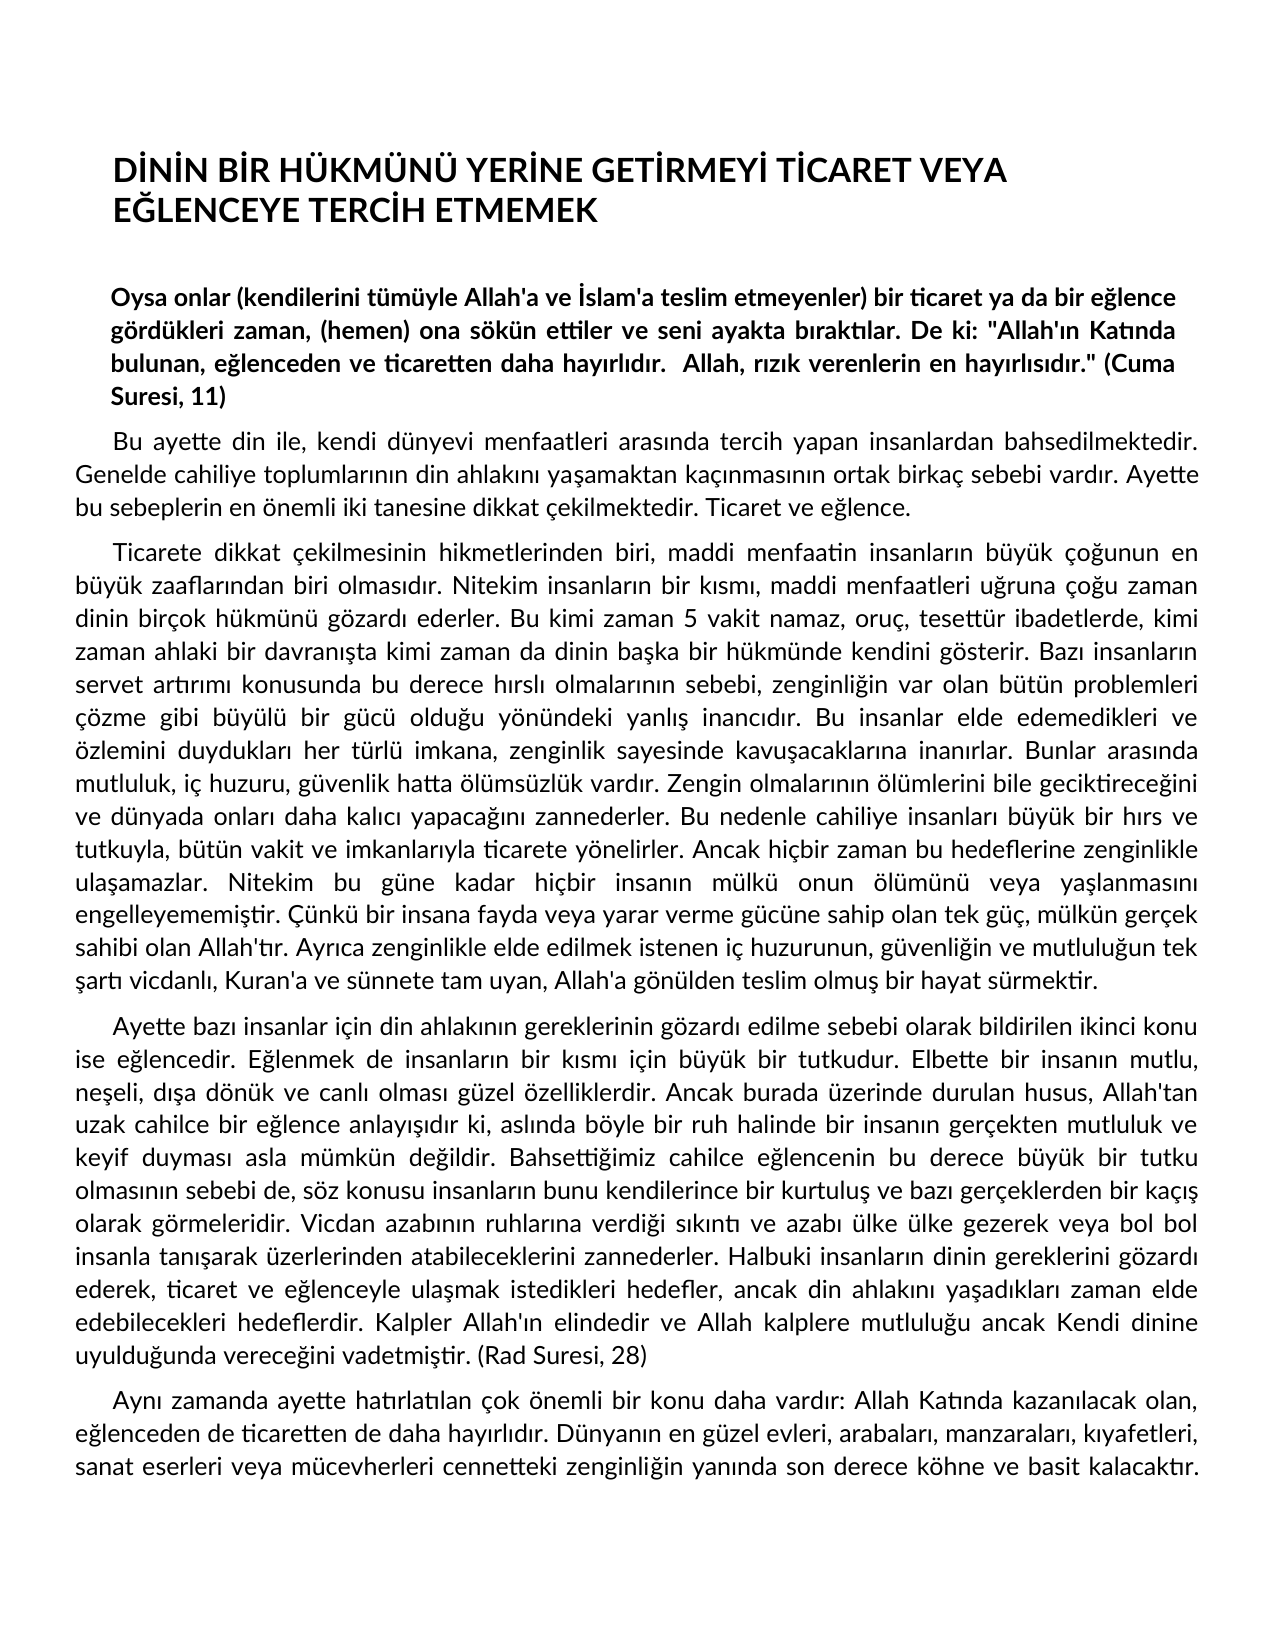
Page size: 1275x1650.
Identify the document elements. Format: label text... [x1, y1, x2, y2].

text Ayette bazı insanlar için din ahlakının gereklerinin gözardı edilme sebebi olarak bildirilen ikinci konu ise eğlencedir. Eğlenmek de insanların bir kısmı için büyük bir tutkudur. Elbette bir insanın mutlu, neşeli, dışa dönük ve canlı olması güzel özelliklerdir. Ancak burada üzerinde durulan husus, Allah'tan uzak cahilce bir eğlence anlayışıdır ki, aslında böyle bir ruh halinde bir insanın gerçekten mutluluk ve keyif duyması asla mümkün değildir. Bahsettiğimiz cahilce eğlencenin bu derece büyük bir tutku olmasının sebebi de, söz konusu insanların bunu kendilerince bir kurtuluş ve bazı gerçeklerden bir kaçış olarak görmeleridir. Vicdan azabının ruhlarına verdiği sıkıntı ve azabı ülke ülke gezerek veya bol bol insanla tanışarak üzerlerinden atabileceklerini zannederler. Halbuki insanların dinin gereklerini gözardı ederek, ticaret ve eğlenceyle ulaşmak istedikleri hedefler, ancak din ahlakını yaşadıkları zaman elde edebilecekleri hedeflerdir. Kalpler Allah'ın elindedir ve Allah kalplere mutluluğu ancak Kendi dinine uyulduğunda vereceğini vadetmiştir. (Rad Suresi, 28) [75, 1010, 1200, 1369]
text Aynı zamanda ayette hatırlatılan çok önemli bir konu daha vardır: Allah Katında kazanılacak olan, eğlenceden de ticaretten de daha hayırlıdır. Dünyanın en güzel evleri, arabaları, manzaraları, kıyafetleri, sanat eserleri veya mücevherleri cennetteki zenginliğin yanında son derece köhne ve basit kalacaktır. [75, 1385, 1200, 1481]
text Bu ayette din ile, kendi dünyevi menfaatleri arasında tercih yapan insanlardan bahsedilmektedir. Genelde cahiliye toplumlarının din ahlakını yaşamaktan kaçınmasının ortak birkaç sebebi vardır. Ayette bu sebeplerin en önemli iki tanesine dikkat çekilmektedir. Ticaret ve eğlence. [75, 426, 1200, 522]
text Oysa onlar (kendilerini tümüyle Allah'a ve İslam'a teslim etmeyenler) bir ticaret ya da bir eğlence gördükleri zaman, (hemen) ona sökün ettiler ve seni ayakta bıraktılar. De ki: "Allah'ın Katında bulunan, eğlenceden ve ticaretten daha hayırlıdır. Allah, rızık verenlerin en hayırlısıdır." (Cuma Suresi, 11) [110, 282, 1178, 410]
subtitle DİNİN BİR HÜKMÜNÜ YERİNE GETİRMEYİ TİCARET VEYA EĞLENCEYE TERCİH ETMEMEK [112, 150, 1200, 230]
text Ticarete dikkat çekilmesinin hikmetlerinden biri, maddi menfaatin insanların büyük çoğunun en büyük zaaflarından biri olmasıdır. Nitekim insanların bir kısmı, maddi menfaatleri uğruna çoğu zaman dinin birçok hükmünü gözardı ederler. Bu kimi zaman 5 vakit namaz, oruç, tesettür ibadetlerde, kimi zaman ahlaki bir davranışta kimi zaman da dinin başka bir hükmünde kendini gösterir. Bazı insanların servet artırımı konusunda bu derece hırslı olmalarının sebebi, zenginliğin var olan bütün problemleri çözme gibi büyülü bir gücü olduğu yönündeki yanlış inancıdır. Bu insanlar elde edemedikleri ve özlemini duydukları her türlü imkana, zenginlik sayesinde kavuşacaklarına inanırlar. Bunlar arasında mutluluk, iç huzuru, güvenlik hatta ölümsüzlük vardır. Zengin olmalarının ölümlerini bile geciktireceğini ve dünyada onları daha kalıcı yapacağını zannederler. Bu nedenle cahiliye insanları büyük bir hırs ve tutkuyla, bütün vakit ve imkanlarıyla ticarete yönelirler. Ancak hiçbir zaman bu hedeflerine zenginlikle ulaşamazlar. Nitekim bu güne kadar hiçbir insanın mülkü onun ölümünü veya yaşlanmasını engelleyememiştir. Çünkü bir insana fayda veya yarar verme gücüne sahip olan tek güç, mülkün gerçek sahibi olan Allah'tır. Ayrıca zenginlikle elde edilmek istenen iç huzurunun, güvenliğin ve mutluluğun tek şartı vicdanlı, Kuran'a ve sünnete tam uyan, Allah'a gönülden teslim olmuş bir hayat sürmektir. [75, 537, 1200, 995]
